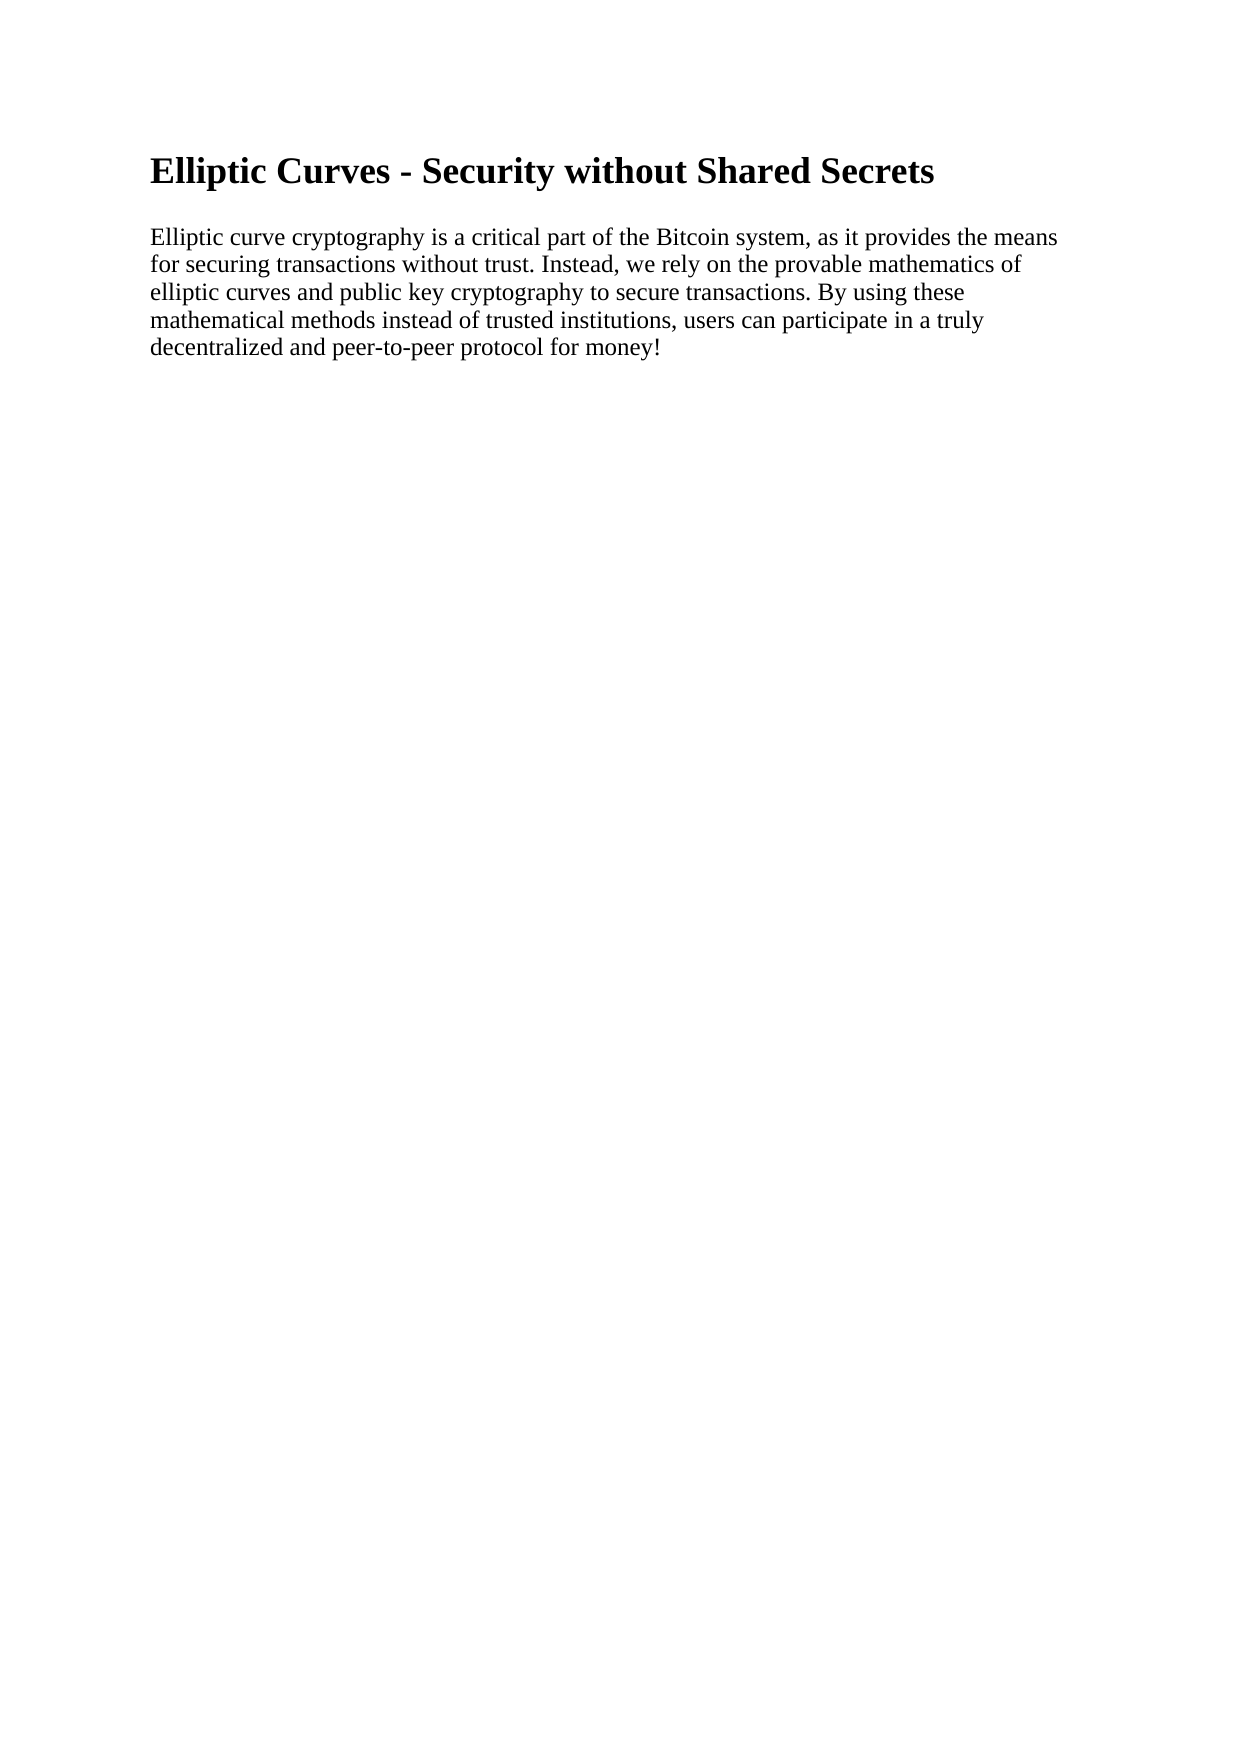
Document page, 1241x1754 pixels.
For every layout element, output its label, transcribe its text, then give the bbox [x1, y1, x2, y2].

text Elliptic curve cryptography is a critical part of the Bitcoin system, as it provides the means for securing transactions without trust. Instead, we rely on the provable mathematics of elliptic curves and public key cryptography to secure transactions. By using these mathematical methods instead of trusted institutions, users can participate in a truly decentralized and peer-to-peer protocol for money! [150, 223, 1090, 361]
subtitle Elliptic Curves - Security without Shared Secrets [150, 150, 1090, 192]
